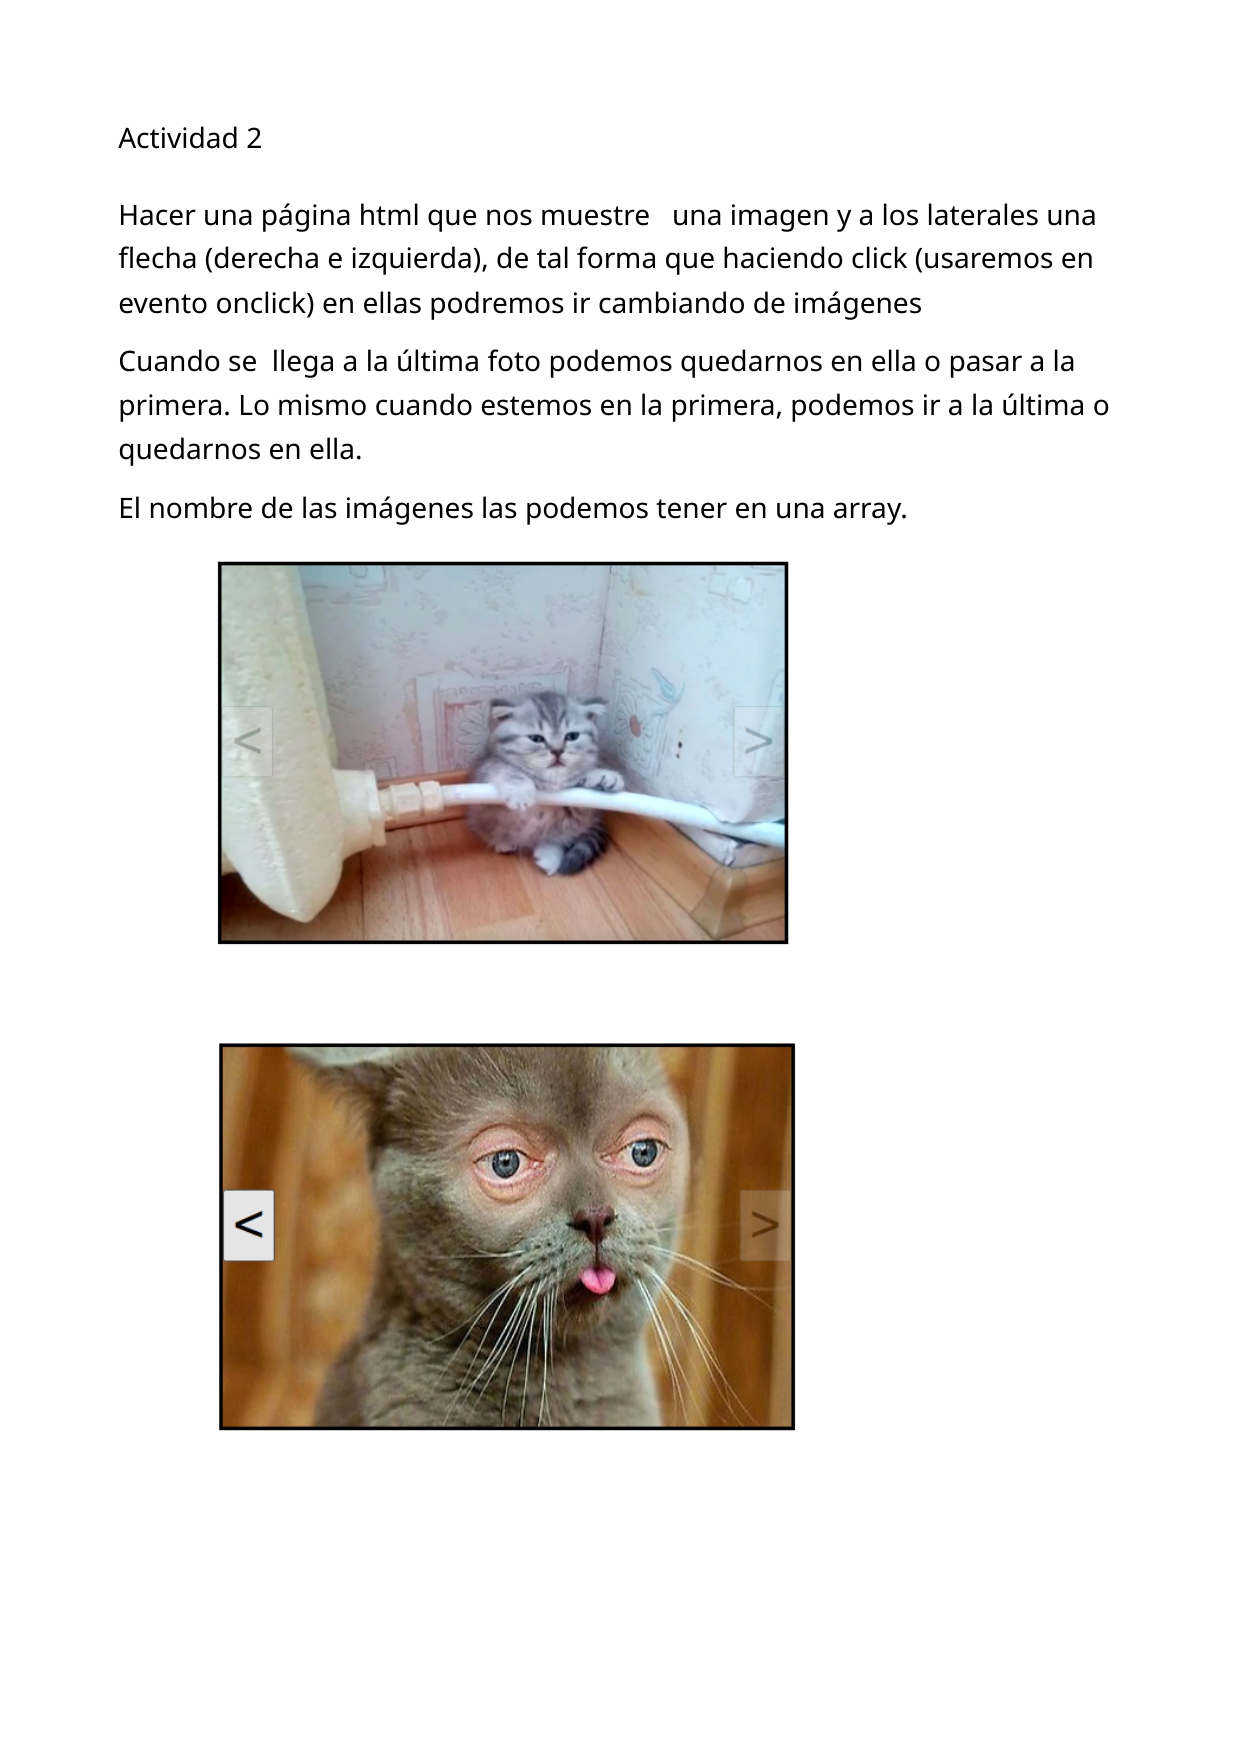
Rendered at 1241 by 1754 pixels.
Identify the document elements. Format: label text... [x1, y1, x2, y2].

picture [204, 556, 793, 950]
text Hacer una página html que nos muestre una imagen y a los laterales una flecha (derecha e izquierda), de tal forma que haciendo click (usaremos en evento onclick) en ellas podremos ir cambiando de imágenes [118, 195, 1122, 321]
text Actividad 2 [118, 118, 1122, 156]
text El nombre de las imágenes las podemos tener en una array. [118, 488, 1122, 527]
text Cuando se llega a la última foto podemos quedarnos en ella o pasar a la primera. Lo mismo cuando estemos en la primera, podemos ir a la última o quedarnos en ella. [118, 342, 1122, 468]
picture [211, 1040, 801, 1435]
